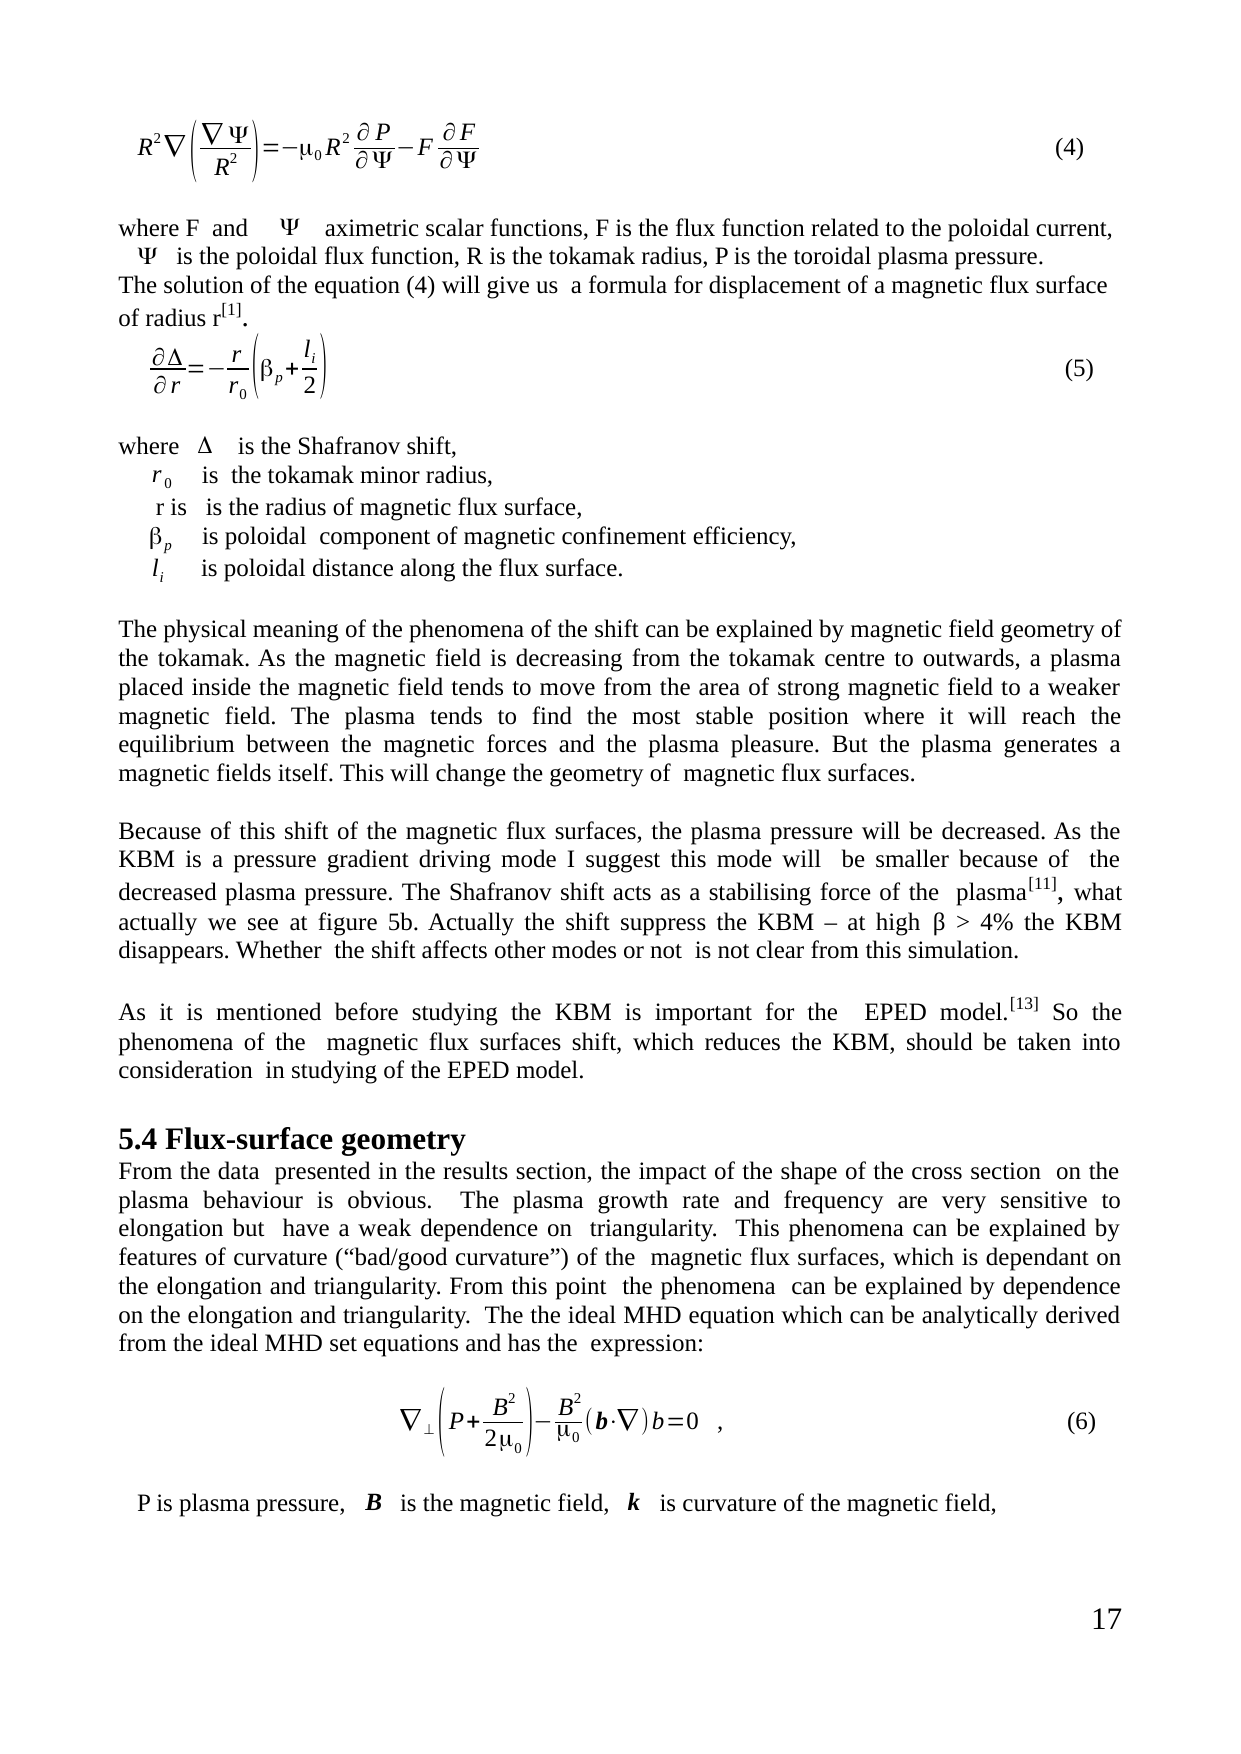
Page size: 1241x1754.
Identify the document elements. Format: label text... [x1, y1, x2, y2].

text Because of this shift of the magnetic flux surfaces, the plasma pressure will be decreased. As the KBM is a pressure gradient driving mode I suggest this mode will be smaller because of the decreased plasma pressure. The Shafranov shift acts as a stabilising force of the plasma[11], what actually we see at figure 5b. Actually the shift suppress the KBM – at high β > 4% the KBM disappears. Whether the shift affects other modes or not is not clear from this simulation. [118, 816, 1122, 964]
text The physical meaning of the phenomena of the shift can be explained by magnetic field geometry of the tokamak. As the magnetic field is decreasing from the tokamak centre to outwards, a plasma placed inside the magnetic field tends to move from the area of strong magnetic field to a weaker magnetic field. The plasma tends to find the most stable position where it will reach the equilibrium between the magnetic forces and the plasma pleasure. But the plasma generates a magnetic fields itself. This will change the geometry of magnetic flux surfaces. [118, 614, 1122, 787]
text is poloidal distance along the flux surface. [118, 553, 1122, 586]
text where is the Shafranov shift, [118, 431, 1122, 460]
text is poloidal component of magnetic confinement efficiency, [118, 521, 1122, 553]
text where F and aximetric scalar functions, F is the flux function related to the poloidal current, [118, 213, 1122, 241]
text As it is mentioned before studying the KBM is important for the EPED model.[13] So the phenomena of the magnetic flux surfaces shift, which reduces the KBM, should be taken into consideration in studying of the EPED model. [118, 993, 1122, 1084]
text 5.4 Flux-surface geometry [118, 1120, 1122, 1156]
text is the poloidal flux function, R is the tokamak radius, P is the toroidal plasma pressure. [118, 241, 1122, 270]
text , (6) [118, 1386, 1122, 1459]
text P is plasma pressure,is the magnetic field,is curvature of the magnetic field, [118, 1488, 1122, 1517]
text The solution of the equation (4) will give us a formula for displacement of a magnetic flux surface of radius r[1]. [118, 270, 1122, 332]
text From the data presented in the results section, the impact of the shape of the cross section on the plasma behaviour is obvious. The plasma growth rate and frequency are very sensitive to elongation but have a weak dependence on triangularity. This phenomena can be explained by features of curvature (“bad/good curvature”) of the magnetic flux surfaces, which is dependant on the elongation and triangularity. From this point the phenomena can be explained by dependence on the elongation and triangularity. The the ideal MHD equation which can be analytically derived from the ideal MHD set equations and has the expression: [118, 1156, 1122, 1357]
text (4) [118, 118, 1122, 184]
text (5) [118, 332, 1122, 402]
text r is is the radius of magnetic flux surface, [118, 492, 1122, 521]
text is the tokamak minor radius, [118, 460, 1122, 492]
